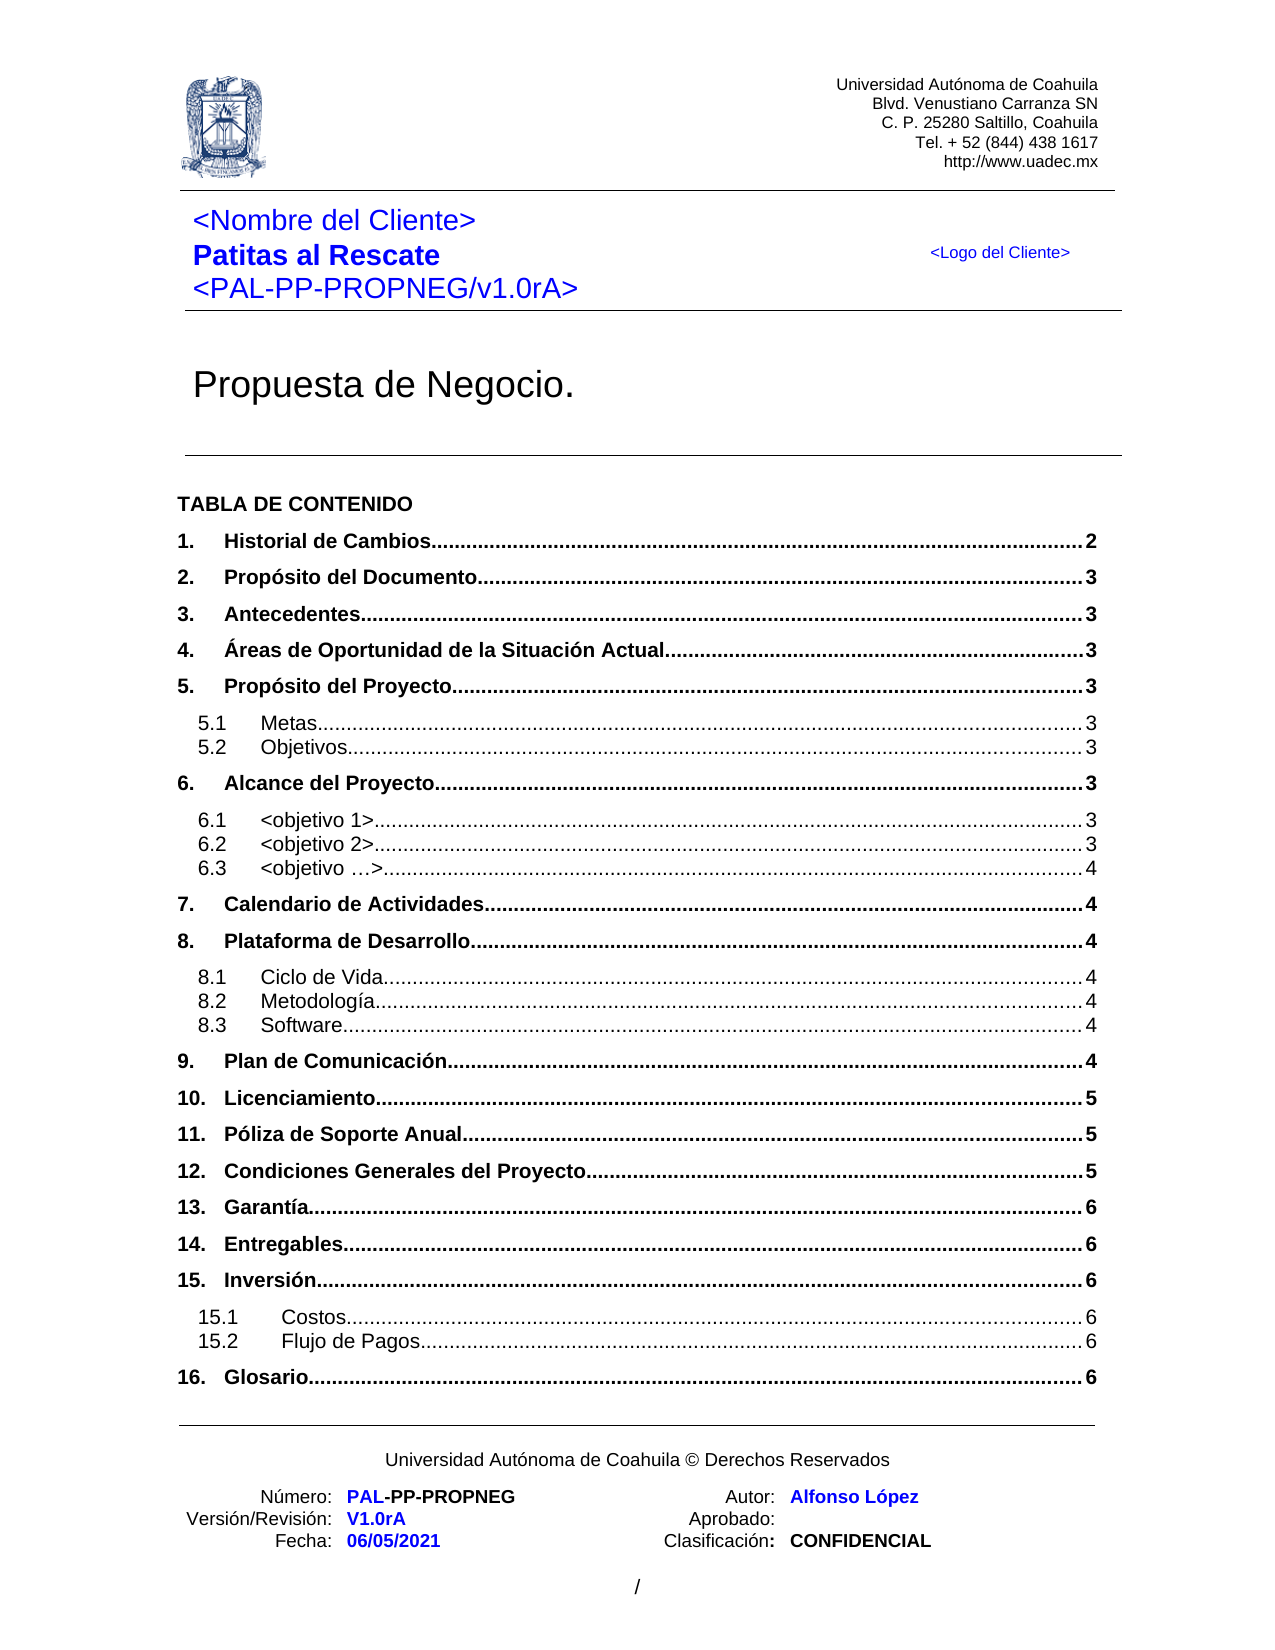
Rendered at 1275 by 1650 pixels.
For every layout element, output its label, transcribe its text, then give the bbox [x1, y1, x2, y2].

text 15.2 Flujo de Pagos. 6 [198, 1328, 1098, 1352]
table_cell Propuesta de Negocio. [185, 311, 1122, 454]
text 5.1 Metas. 3 [198, 711, 1098, 735]
text 3. Antecedentes. 3 [177, 601, 1098, 625]
text 5. Propósito del Proyecto. 3 [177, 674, 1098, 698]
text 8. Plataforma de Desarrollo. 4 [177, 928, 1098, 952]
text 15. Inversión. 6 [177, 1268, 1098, 1292]
text TABLA DE CONTENIDO [177, 492, 1098, 516]
text 1. Historial de Cambios. 2 [177, 528, 1098, 552]
table_header <Nombre del Cliente> [185, 195, 871, 237]
text 13. Garantía. 6 [177, 1195, 1098, 1219]
table_header <Logo del Cliente> [871, 195, 1122, 310]
text 6.3 <objetivo …>. 4 [198, 856, 1098, 879]
text 4. Áreas de Oportunidad de la Situación Actual. 3 [177, 638, 1098, 662]
text 10. Licenciamiento. 5 [177, 1086, 1098, 1110]
text 2. Propósito del Documento. 3 [177, 565, 1098, 589]
text 8.3 Software. 4 [198, 1013, 1098, 1037]
text 11. Póliza de Soporte Anual. 5 [177, 1122, 1098, 1146]
text 7. Calendario de Actividades. 4 [177, 892, 1098, 916]
text 16. Glosario. 6 [177, 1365, 1098, 1389]
text 6. Alcance del Proyecto. 3 [177, 771, 1098, 795]
text 14. Entregables. 6 [177, 1232, 1098, 1256]
text 6.2 <objetivo 2>. 3 [198, 832, 1098, 856]
picture [195, 76, 268, 180]
text 9. Plan de Comunicación. 4 [177, 1049, 1098, 1073]
table_cell Patitas al Rescate <PAL-PP-PROPNEG/v1.0rA> [185, 237, 871, 310]
text 8.1 Ciclo de Vida. 4 [198, 965, 1098, 989]
text 15.1 Costos. 6 [198, 1304, 1098, 1328]
text 8.2 Metodología. 4 [198, 989, 1098, 1013]
text 6.1 <objetivo 1>. 3 [198, 808, 1098, 832]
text 12. Condiciones Generales del Proyecto. 5 [177, 1159, 1098, 1183]
text 5.2 Objetivos. 3 [198, 735, 1098, 759]
